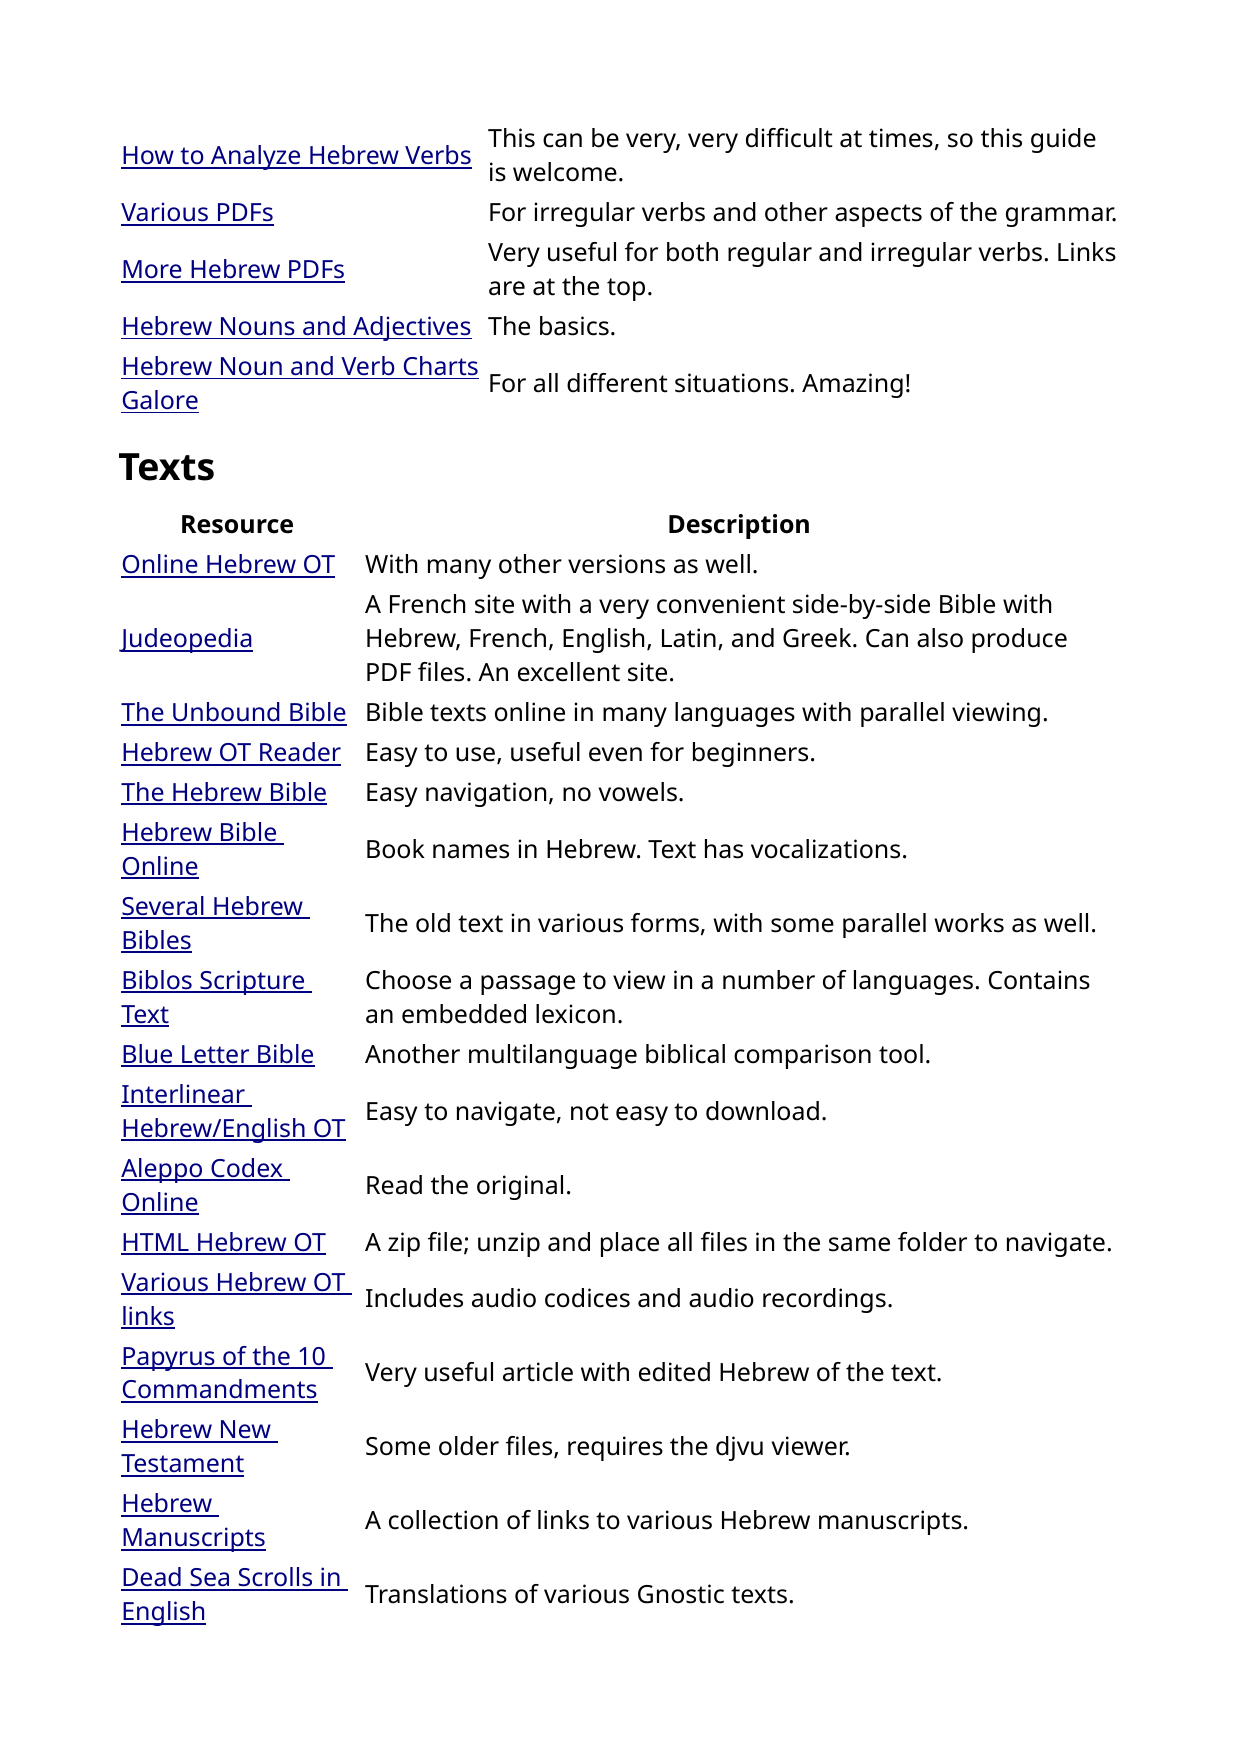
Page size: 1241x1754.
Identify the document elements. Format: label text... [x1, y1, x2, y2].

table_cell For irregular verbs and other aspects of the grammar. [485, 192, 1122, 232]
table_header Description [362, 504, 1122, 544]
table_cell Hebrew New Testament [118, 1409, 362, 1483]
table_cell Read the original. [362, 1148, 1122, 1221]
table_cell Includes audio codices and audio recordings. [362, 1261, 1122, 1335]
table_cell Various Hebrew OT links [118, 1261, 362, 1335]
table_cell Choose a passage to view in a number of languages. Contains an embedded lexicon. [362, 960, 1122, 1033]
table_cell The basics. [485, 306, 1122, 346]
table_cell For all different situations. Amazing! [485, 346, 1122, 420]
table_cell The Hebrew Bible [118, 772, 362, 812]
table_cell This can be very, very difficult at times, so this guide is welcome. [485, 118, 1122, 192]
table_cell Translations of various Gnostic texts. [362, 1557, 1122, 1631]
table_cell The old text in various forms, with some parallel works as well. [362, 886, 1122, 959]
table_cell Bible texts online in many languages with parallel viewing. [362, 692, 1122, 732]
table_cell Blue Letter Bible [118, 1034, 362, 1073]
table_cell Another multilanguage biblical comparison tool. [362, 1034, 1122, 1073]
table_cell A zip file; unzip and place all files in the same folder to navigate. [362, 1221, 1122, 1261]
table_cell More Hebrew PDFs [118, 232, 485, 306]
table_cell Papyrus of the 10 Commandments [118, 1335, 362, 1409]
table_cell Some older files, requires the djvu viewer. [362, 1409, 1122, 1483]
table_cell Online Hebrew OT [118, 544, 362, 584]
table_cell Biblos Scripture Text [118, 960, 362, 1033]
table_cell Aleppo Codex Online [118, 1148, 362, 1221]
table_cell Interlinear Hebrew/English OT [118, 1074, 362, 1147]
table_cell Very useful article with edited Hebrew of the text. [362, 1335, 1122, 1409]
table_cell Book names in Hebrew. Text has vocalizations. [362, 812, 1122, 886]
table_cell How to Analyze Hebrew Verbs [118, 118, 485, 192]
table_cell Various PDFs [118, 192, 485, 232]
table_cell Hebrew Nouns and Adjectives [118, 306, 485, 346]
table_cell A collection of links to various Hebrew manuscripts. [362, 1483, 1122, 1557]
table_cell A French site with a very convenient side-by-side Bible with Hebrew, French, English, Latin, and Greek. Can also produce PDF files. An excellent site. [362, 584, 1122, 692]
table_cell The Unbound Bible [118, 692, 362, 732]
table_cell With many other versions as well. [362, 544, 1122, 584]
table_cell Very useful for both regular and irregular verbs. Links are at the top. [485, 232, 1122, 306]
table_cell Dead Sea Scrolls in English [118, 1557, 362, 1631]
table_cell Hebrew Noun and Verb Charts Galore [118, 346, 485, 420]
table_cell Hebrew Bible Online [118, 812, 362, 886]
table_cell Hebrew Manuscripts [118, 1483, 362, 1557]
table_cell Easy navigation, no vowels. [362, 772, 1122, 812]
table_cell Several Hebrew Bibles [118, 886, 362, 959]
subtitle Texts [118, 441, 1122, 492]
table_header Resource [118, 504, 362, 544]
table_cell Easy to use, useful even for beginners. [362, 732, 1122, 772]
table_cell Hebrew OT Reader [118, 732, 362, 772]
table_cell Judeopedia [118, 584, 362, 692]
table_cell HTML Hebrew OT [118, 1221, 362, 1261]
table_cell Easy to navigate, not easy to download. [362, 1074, 1122, 1147]
